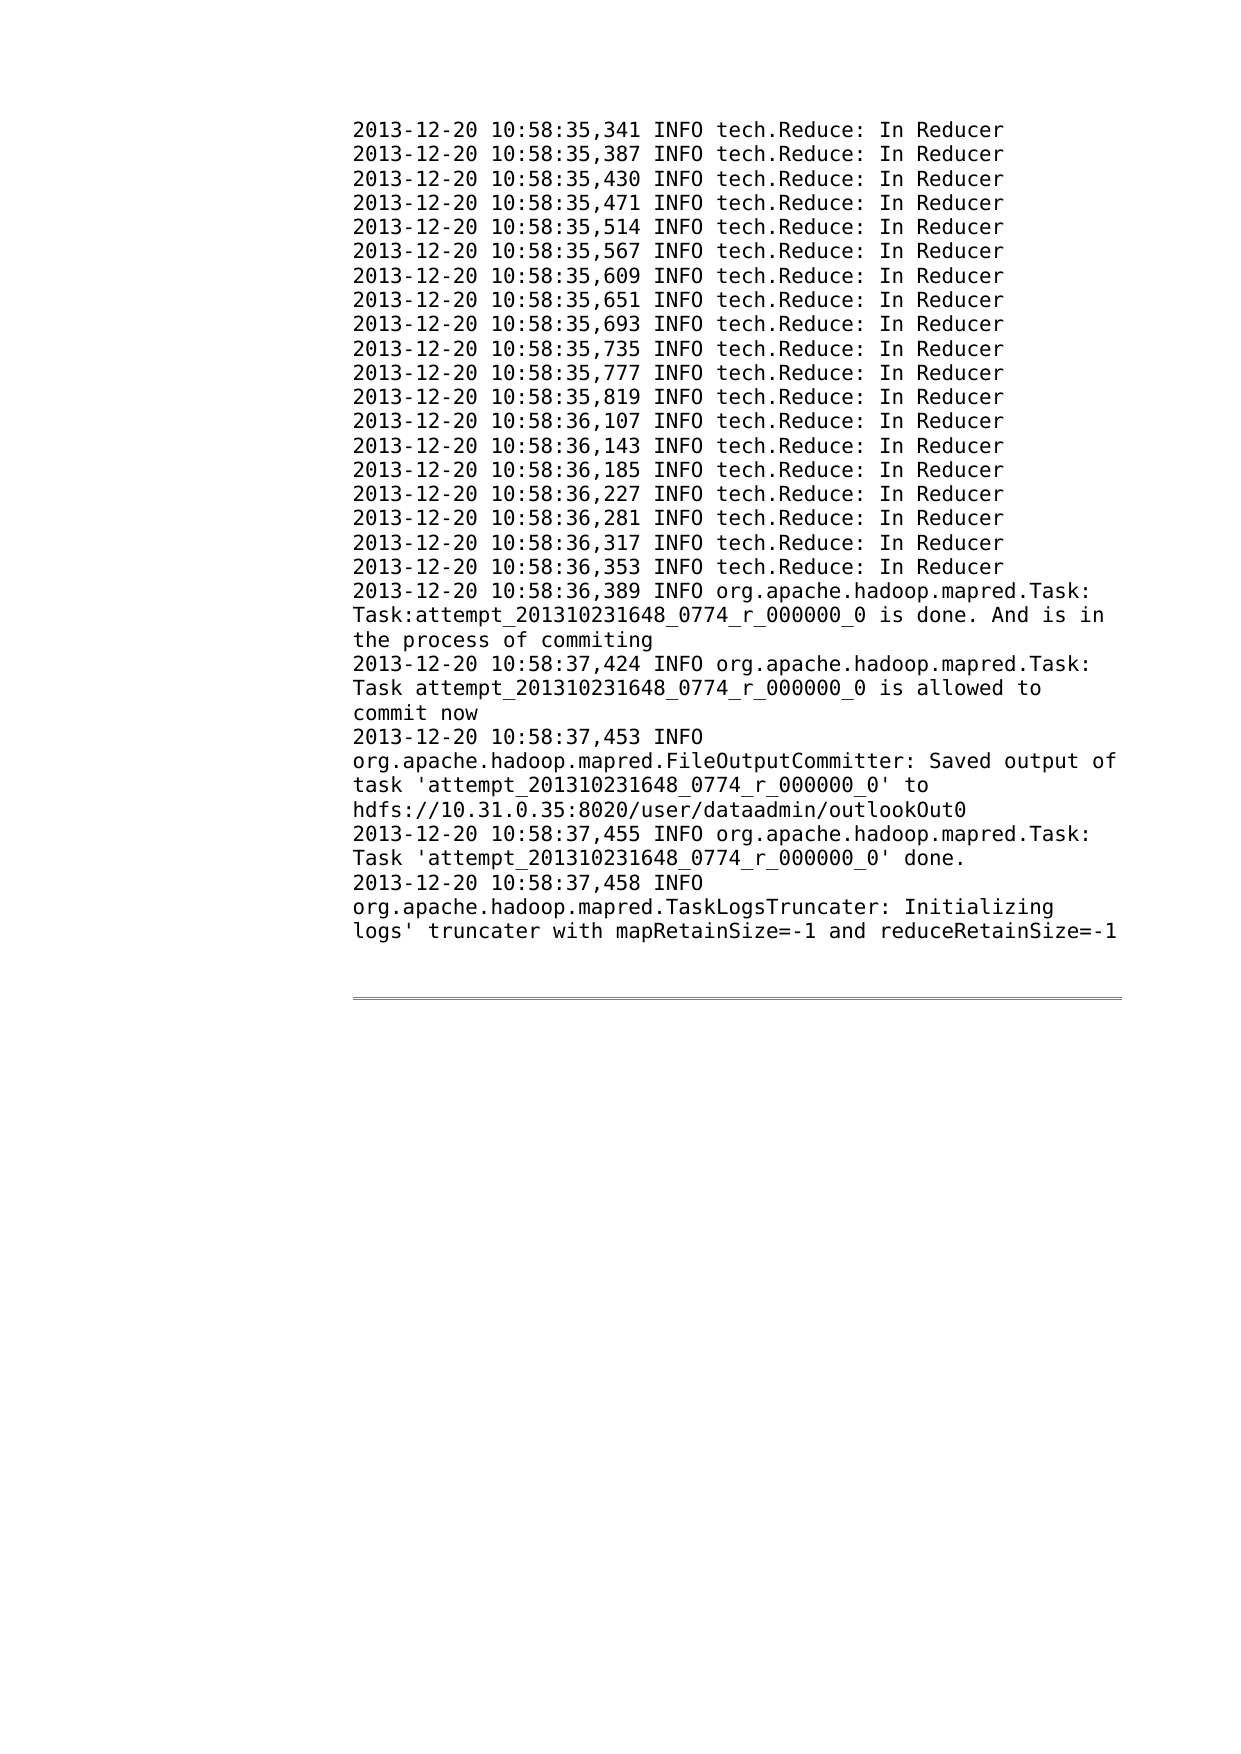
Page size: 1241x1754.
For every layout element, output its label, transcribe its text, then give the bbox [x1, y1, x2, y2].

text 2013-12-20 10:58:36,281 INFO tech.Reduce: In Reducer [352, 506, 1122, 531]
text 2013-12-20 10:58:35,341 INFO tech.Reduce: In Reducer [352, 118, 1122, 142]
text 2013-12-20 10:58:36,107 INFO tech.Reduce: In Reducer [352, 409, 1122, 434]
text 2013-12-20 10:58:35,735 INFO tech.Reduce: In Reducer [352, 337, 1122, 361]
text 2013-12-20 10:58:37,453 INFO org.apache.hadoop.mapred.FileOutputCommitter: Saved output of task 'attempt_201310231648_0774_r_000000_0' to hdfs://10.31.0.35:8020/user/dataadmin/outlookOut0 [352, 725, 1122, 822]
text 2013-12-20 10:58:35,609 INFO tech.Reduce: In Reducer [352, 264, 1122, 288]
text 2013-12-20 10:58:37,455 INFO org.apache.hadoop.mapred.Task: Task 'attempt_201310231648_0774_r_000000_0' done. [352, 822, 1122, 871]
text 2013-12-20 10:58:35,471 INFO tech.Reduce: In Reducer [352, 191, 1122, 215]
text 2013-12-20 10:58:35,514 INFO tech.Reduce: In Reducer [352, 215, 1122, 239]
text 2013-12-20 10:58:37,458 INFO org.apache.hadoop.mapred.TaskLogsTruncater: Initializing logs' truncater with mapRetainSize=-1 and reduceRetainSize=-1 [352, 871, 1122, 943]
text 2013-12-20 10:58:35,819 INFO tech.Reduce: In Reducer [352, 385, 1122, 409]
text 2013-12-20 10:58:36,389 INFO org.apache.hadoop.mapred.Task: Task:attempt_201310231648_0774_r_000000_0 is done. And is in the process of commiting [352, 579, 1122, 652]
text 2013-12-20 10:58:35,777 INFO tech.Reduce: In Reducer [352, 361, 1122, 385]
text 2013-12-20 10:58:36,227 INFO tech.Reduce: In Reducer [352, 482, 1122, 506]
text 2013-12-20 10:58:35,387 INFO tech.Reduce: In Reducer [352, 142, 1122, 167]
text 2013-12-20 10:58:36,353 INFO tech.Reduce: In Reducer [352, 555, 1122, 579]
text 2013-12-20 10:58:36,185 INFO tech.Reduce: In Reducer [352, 458, 1122, 482]
text 2013-12-20 10:58:35,567 INFO tech.Reduce: In Reducer [352, 239, 1122, 264]
text 2013-12-20 10:58:36,317 INFO tech.Reduce: In Reducer [352, 531, 1122, 555]
text 2013-12-20 10:58:37,424 INFO org.apache.hadoop.mapred.Task: Task attempt_201310231648_0774_r_000000_0 is allowed to commit now [352, 652, 1122, 725]
text 2013-12-20 10:58:35,693 INFO tech.Reduce: In Reducer [352, 312, 1122, 337]
text 2013-12-20 10:58:35,651 INFO tech.Reduce: In Reducer [352, 288, 1122, 312]
text 2013-12-20 10:58:35,430 INFO tech.Reduce: In Reducer [352, 167, 1122, 191]
text 2013-12-20 10:58:36,143 INFO tech.Reduce: In Reducer [352, 434, 1122, 458]
